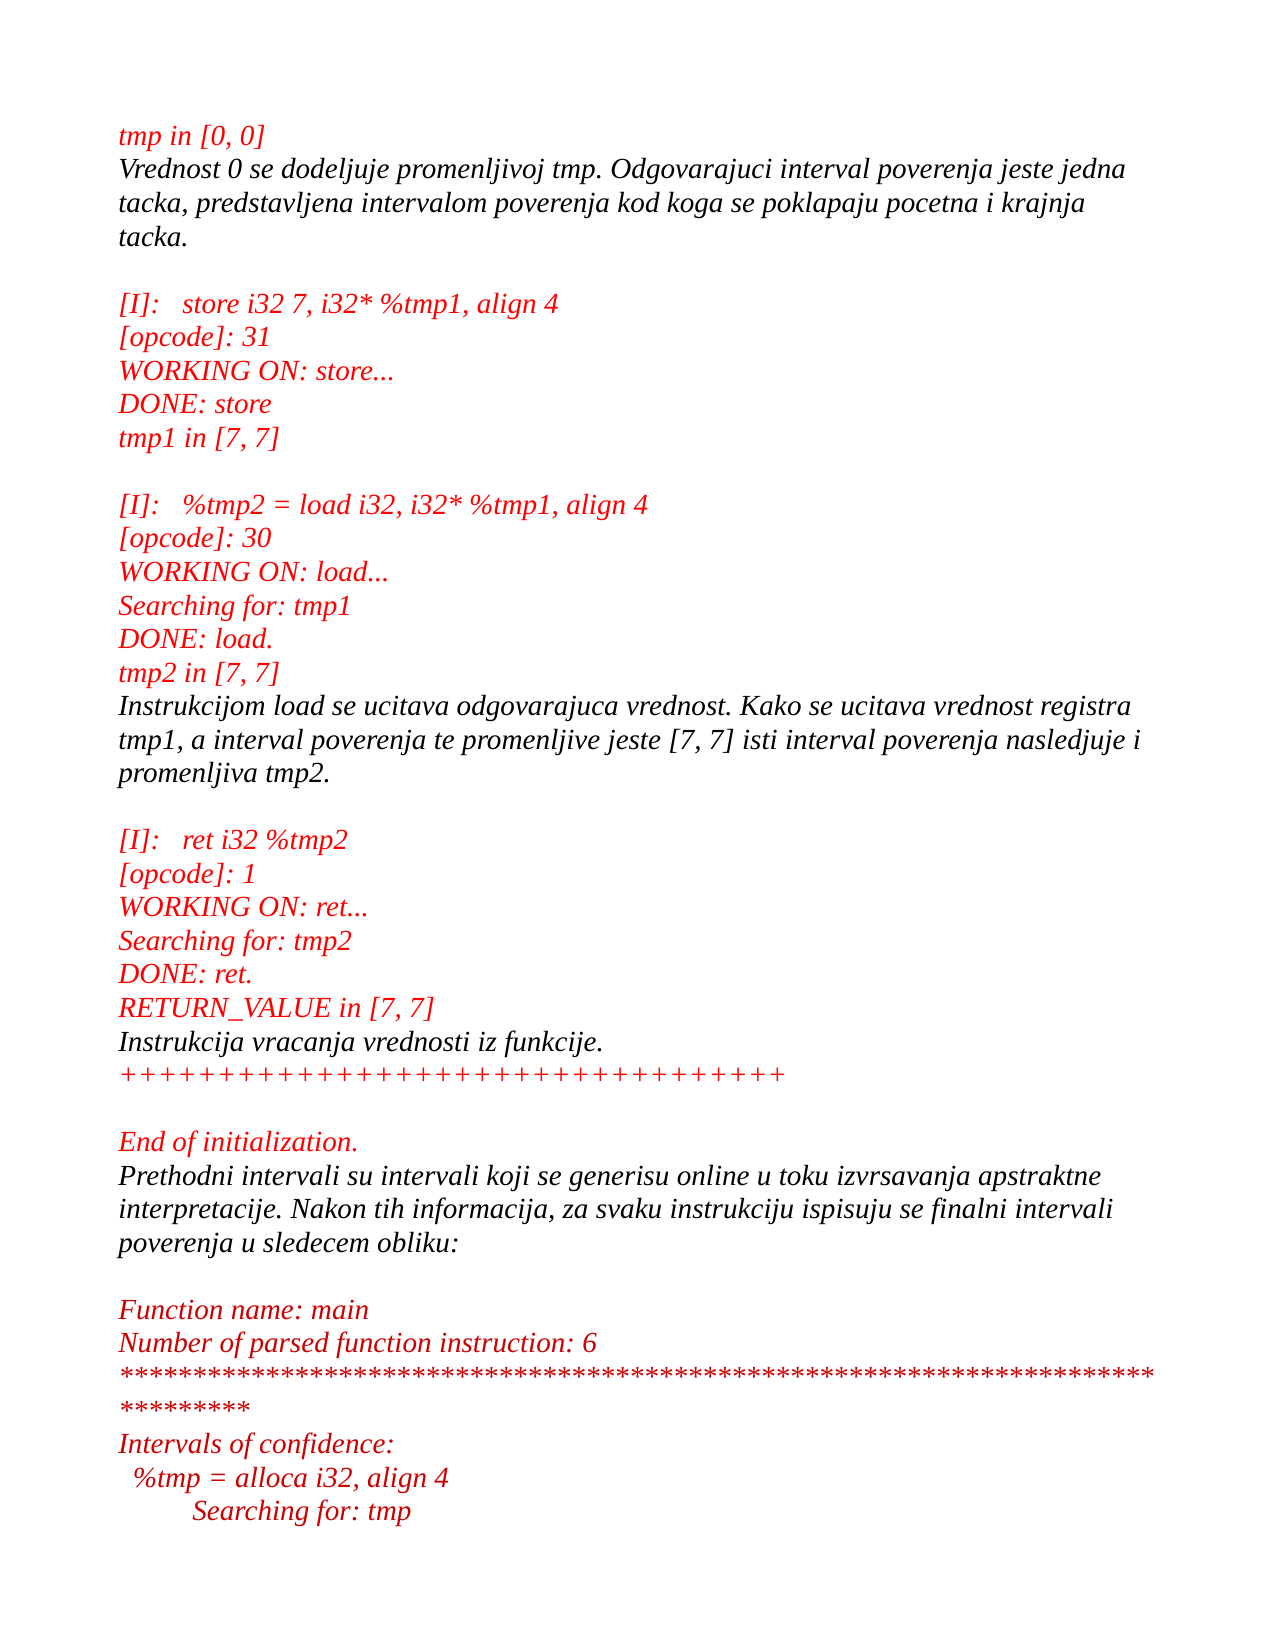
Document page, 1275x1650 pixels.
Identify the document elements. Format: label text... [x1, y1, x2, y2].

text Function name: main [118, 1292, 1157, 1326]
text Vrednost 0 se dodeljuje promenljivoj tmp. Odgovarajuci interval poverenja jeste jedna tacka, predstavljena intervalom poverenja kod koga se poklapaju pocetna i krajnja tacka. [118, 152, 1157, 252]
text [opcode]: 31 [118, 319, 1157, 353]
text [opcode]: 1 [118, 856, 1157, 889]
text End of initialization. [118, 1124, 1157, 1158]
text Instrukcijom load se ucitava odgovarajuca vrednost. Kako se ucitava vrednost registra tmp1, a interval poverenja te promenljive jeste [7, 7] isti interval poverenja nasledjuje i promenljiva tmp2. [118, 688, 1157, 789]
text DONE: load. [118, 621, 1157, 655]
text Searching for: tmp [118, 1493, 1157, 1527]
text Intervals of confidence: [118, 1426, 1157, 1460]
text tmp1 in [7, 7] [118, 420, 1157, 453]
text [I]: ret i32 %tmp2 [118, 822, 1157, 856]
text [opcode]: 30 [118, 521, 1157, 554]
text Instrukcija vracanja vrednosti iz funkcije. [118, 1024, 1157, 1057]
text WORKING ON: load... [118, 554, 1157, 588]
text ++++++++++++++++++++++++++++++++++ [118, 1057, 1157, 1091]
text Number of parsed function instruction: 6 [118, 1326, 1157, 1359]
text WORKING ON: store... [118, 353, 1157, 386]
text DONE: store [118, 386, 1157, 420]
text tmp2 in [7, 7] [118, 655, 1157, 688]
text RETURN_VALUE in [7, 7] [118, 990, 1157, 1024]
text %tmp = alloca i32, align 4 [118, 1460, 1157, 1493]
text Searching for: tmp1 [118, 588, 1157, 621]
text Prethodni intervali su intervali koji se generisu online u toku izvrsavanja apstraktne interpretacije. Nakon tih informacija, za svaku instrukciju ispisuju se finalni intervali poverenja u sledecem obliku: [118, 1158, 1157, 1258]
text [I]: %tmp2 = load i32, i32* %tmp1, align 4 [118, 487, 1157, 521]
text ******************************************************************************** [118, 1359, 1157, 1426]
text Searching for: tmp2 [118, 923, 1157, 957]
text DONE: ret. [118, 957, 1157, 990]
text WORKING ON: ret... [118, 889, 1157, 923]
text [I]: store i32 7, i32* %tmp1, align 4 [118, 286, 1157, 319]
text tmp in [0, 0] [118, 118, 1157, 152]
